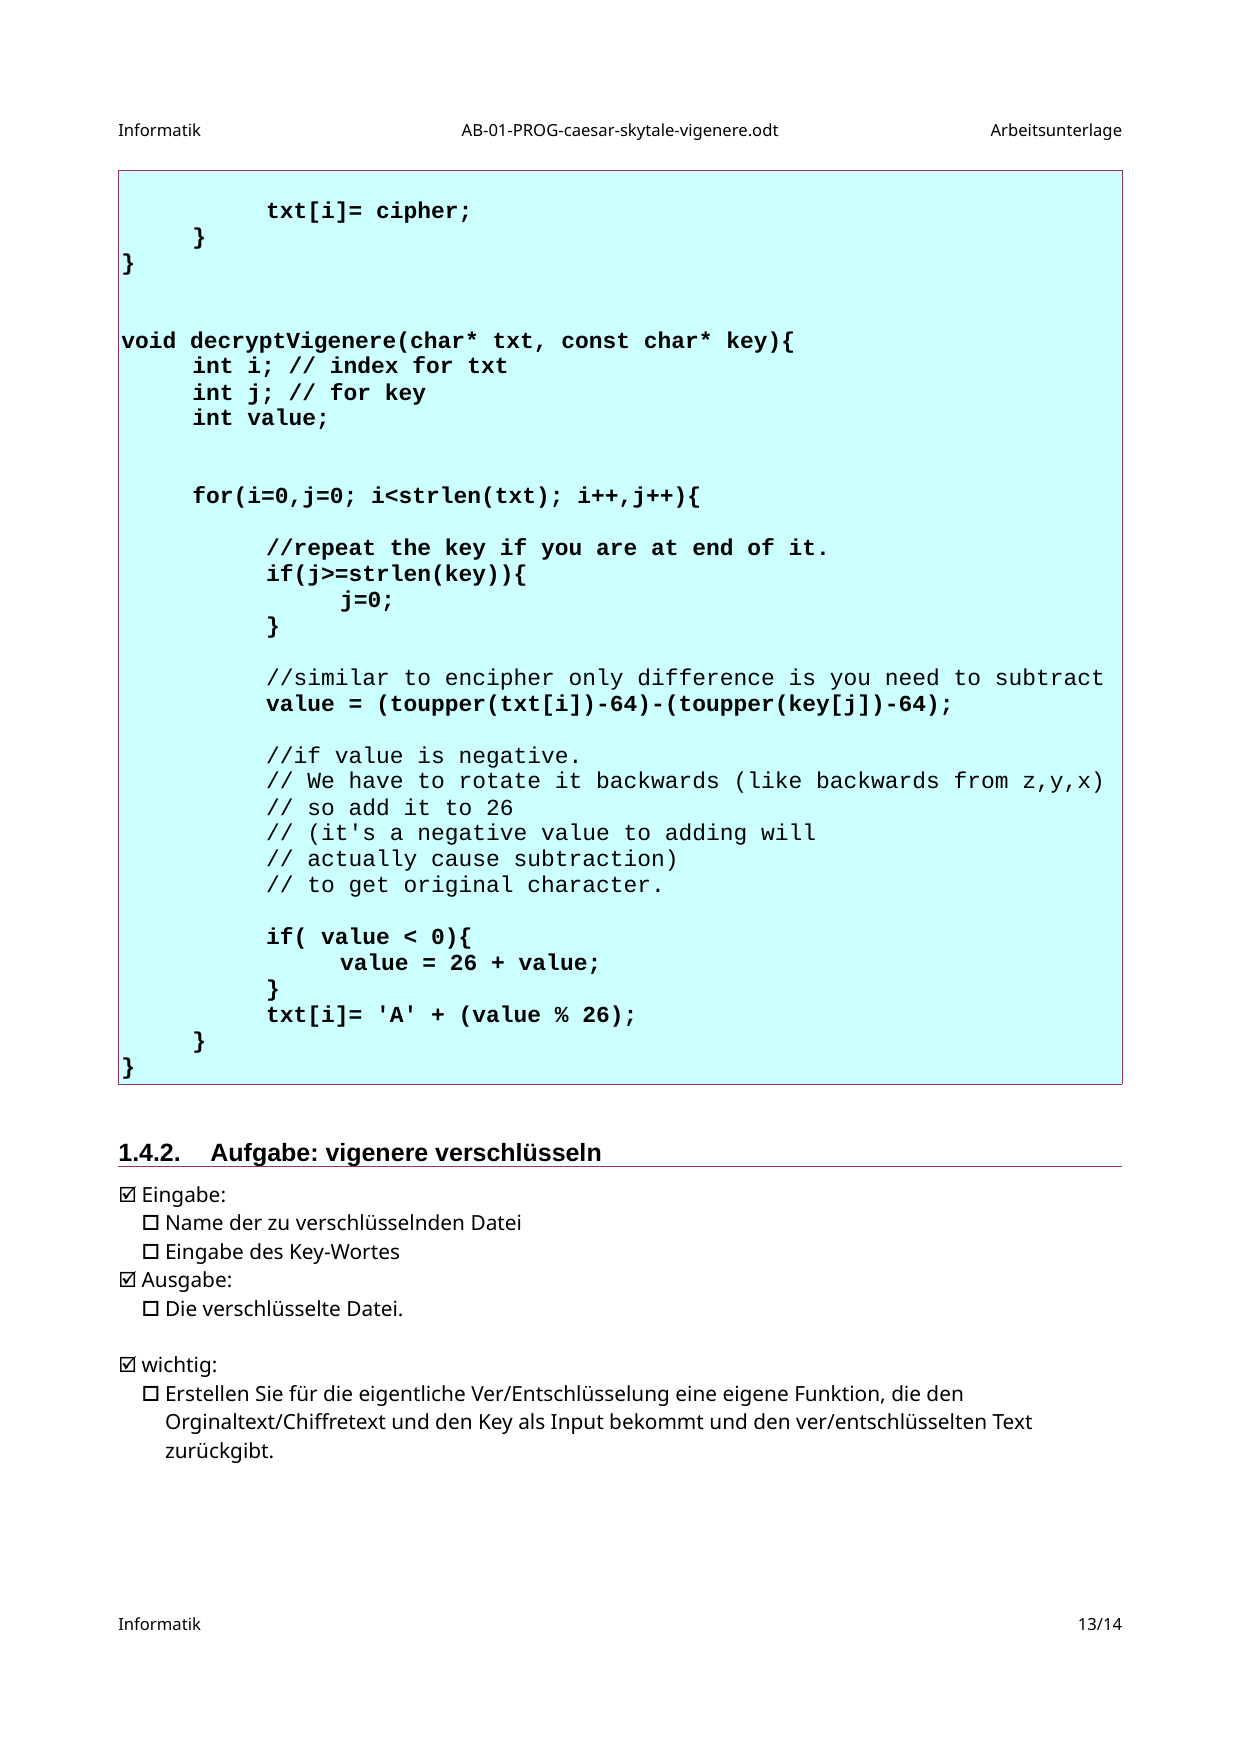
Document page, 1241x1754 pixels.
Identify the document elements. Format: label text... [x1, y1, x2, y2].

text } [119, 248, 1122, 274]
text } [119, 222, 1122, 248]
subtitle Aufgabe: vigenere verschlüsseln [118, 1138, 1122, 1166]
text if(j>=strlen(key)){ [119, 559, 1122, 585]
text //similar to encipher only difference is you need to subtract [119, 663, 1122, 689]
list wichtig: [118, 1351, 1122, 1379]
text int j; // for key [119, 378, 1122, 404]
list Eingabe des Key-Wortes [141, 1237, 1122, 1265]
text // to get original character. [119, 871, 1122, 897]
text } [119, 611, 1122, 637]
text void decryptVigenere(char* txt, const char* key){ [119, 326, 1122, 352]
text value = (toupper(txt[i])-64)-(toupper(key[j])-64); [119, 689, 1122, 715]
text int value; [119, 404, 1122, 430]
text //if value is negative. [119, 741, 1122, 767]
text //repeat the key if you are at end of it. [119, 533, 1122, 559]
text j=0; [119, 585, 1122, 611]
text // actually cause subtraction) [119, 845, 1122, 871]
text for(i=0,j=0; i<strlen(txt); i++,j++){ [119, 482, 1122, 507]
text int i; // index for txt [119, 352, 1122, 378]
text } [119, 1026, 1122, 1052]
text // so add it to 26 [119, 793, 1122, 819]
text } [119, 1052, 1122, 1084]
list Name der zu verschlüsselnden Datei [141, 1208, 1122, 1237]
list Ausgabe: [118, 1265, 1122, 1294]
text value = 26 + value; [119, 948, 1122, 974]
list Eingabe: [118, 1180, 1122, 1208]
text } [119, 974, 1122, 1000]
text // (it's a negative value to adding will [119, 819, 1122, 845]
list Erstellen Sie für die eigentliche Ver/Entschlüsselung eine eigene Funktion, die den Orginaltext/Chiffretext und den Key als Input bekommt und den ver/entschlüsselten Text zurückgibt. [141, 1379, 1122, 1464]
list Die verschlüsselte Datei. [141, 1294, 1122, 1322]
text if( value < 0){ [119, 922, 1122, 948]
text // We have to rotate it backwards (like backwards from z,y,x) [119, 767, 1122, 793]
text txt[i]= cipher; [119, 196, 1122, 222]
text txt[i]= 'A' + (value % 26); [119, 1000, 1122, 1026]
